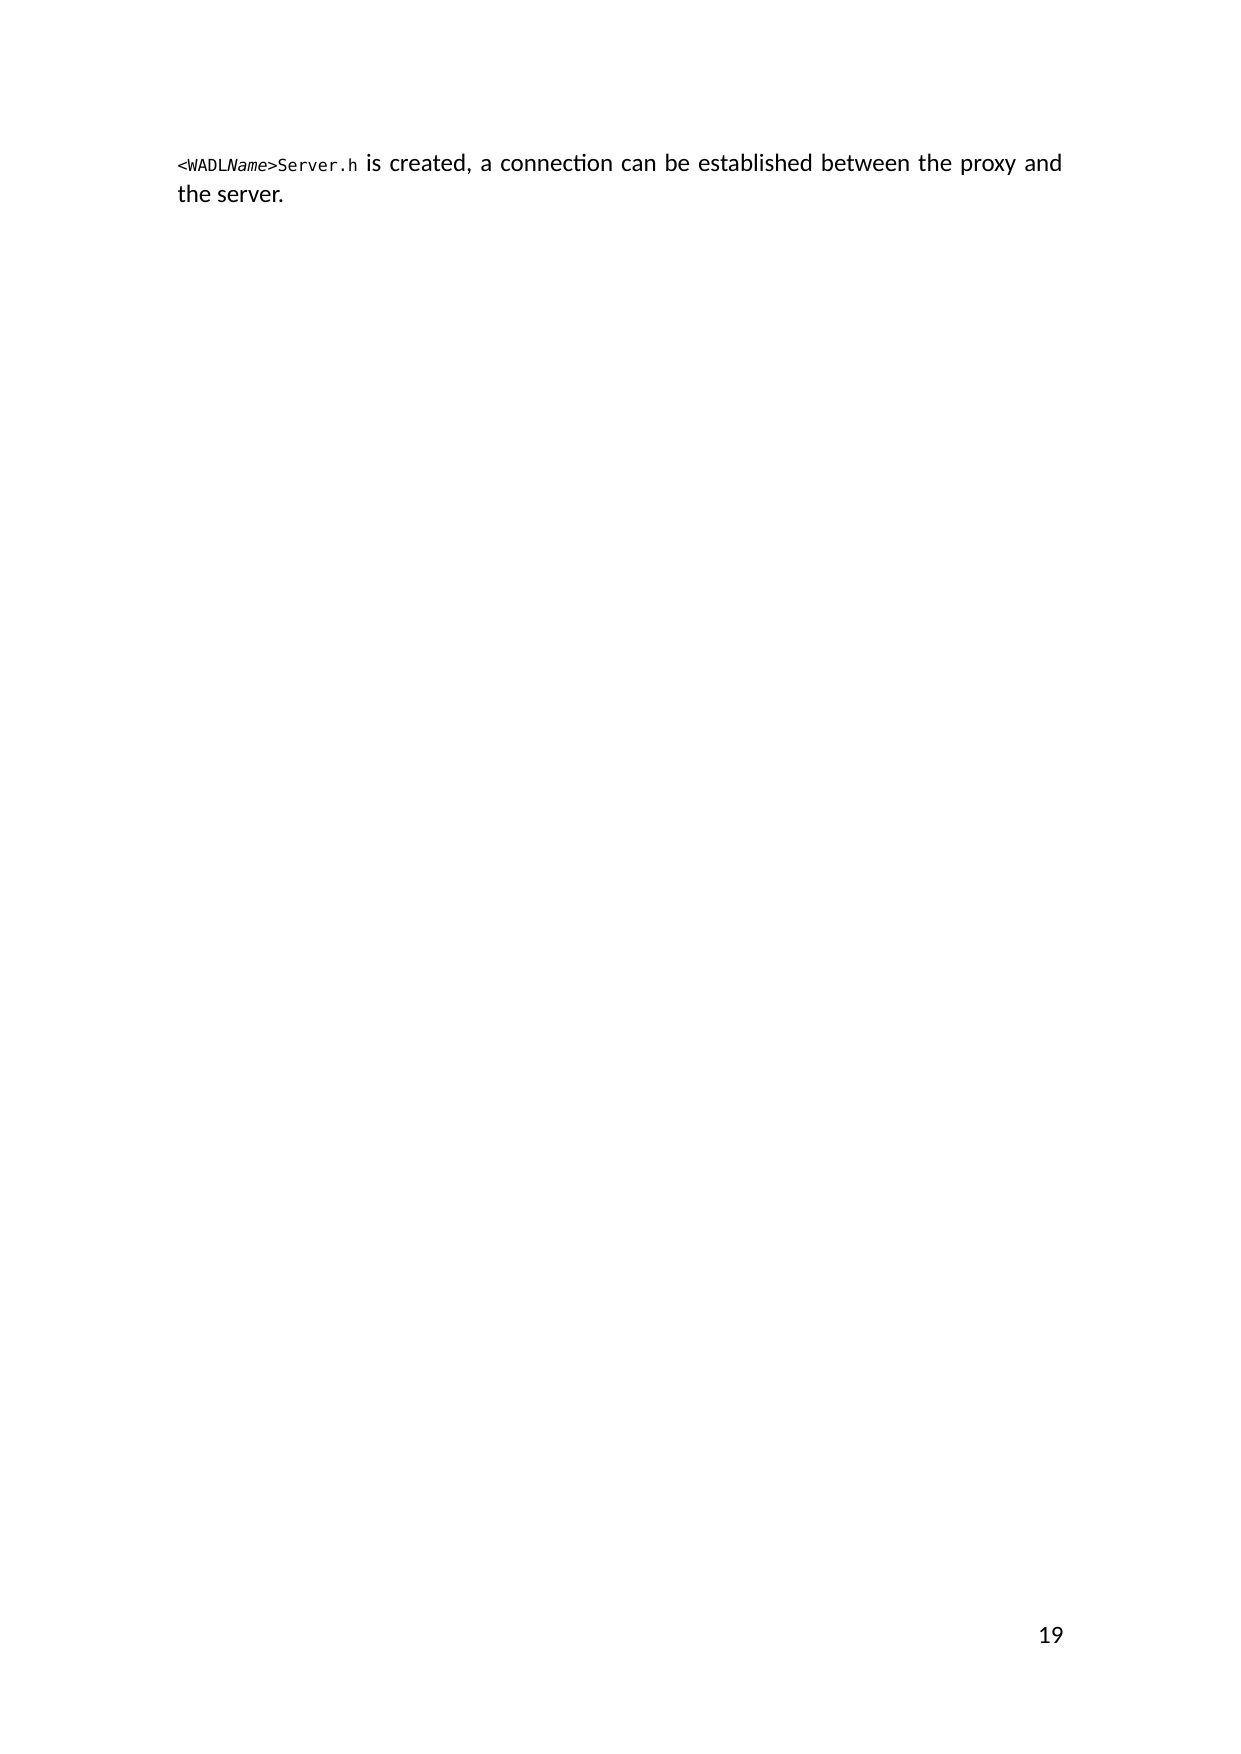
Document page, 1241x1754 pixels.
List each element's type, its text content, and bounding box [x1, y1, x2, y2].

text <WADLName>Server.h is created, a connection can be established between the proxy and the server. [177, 148, 1063, 209]
